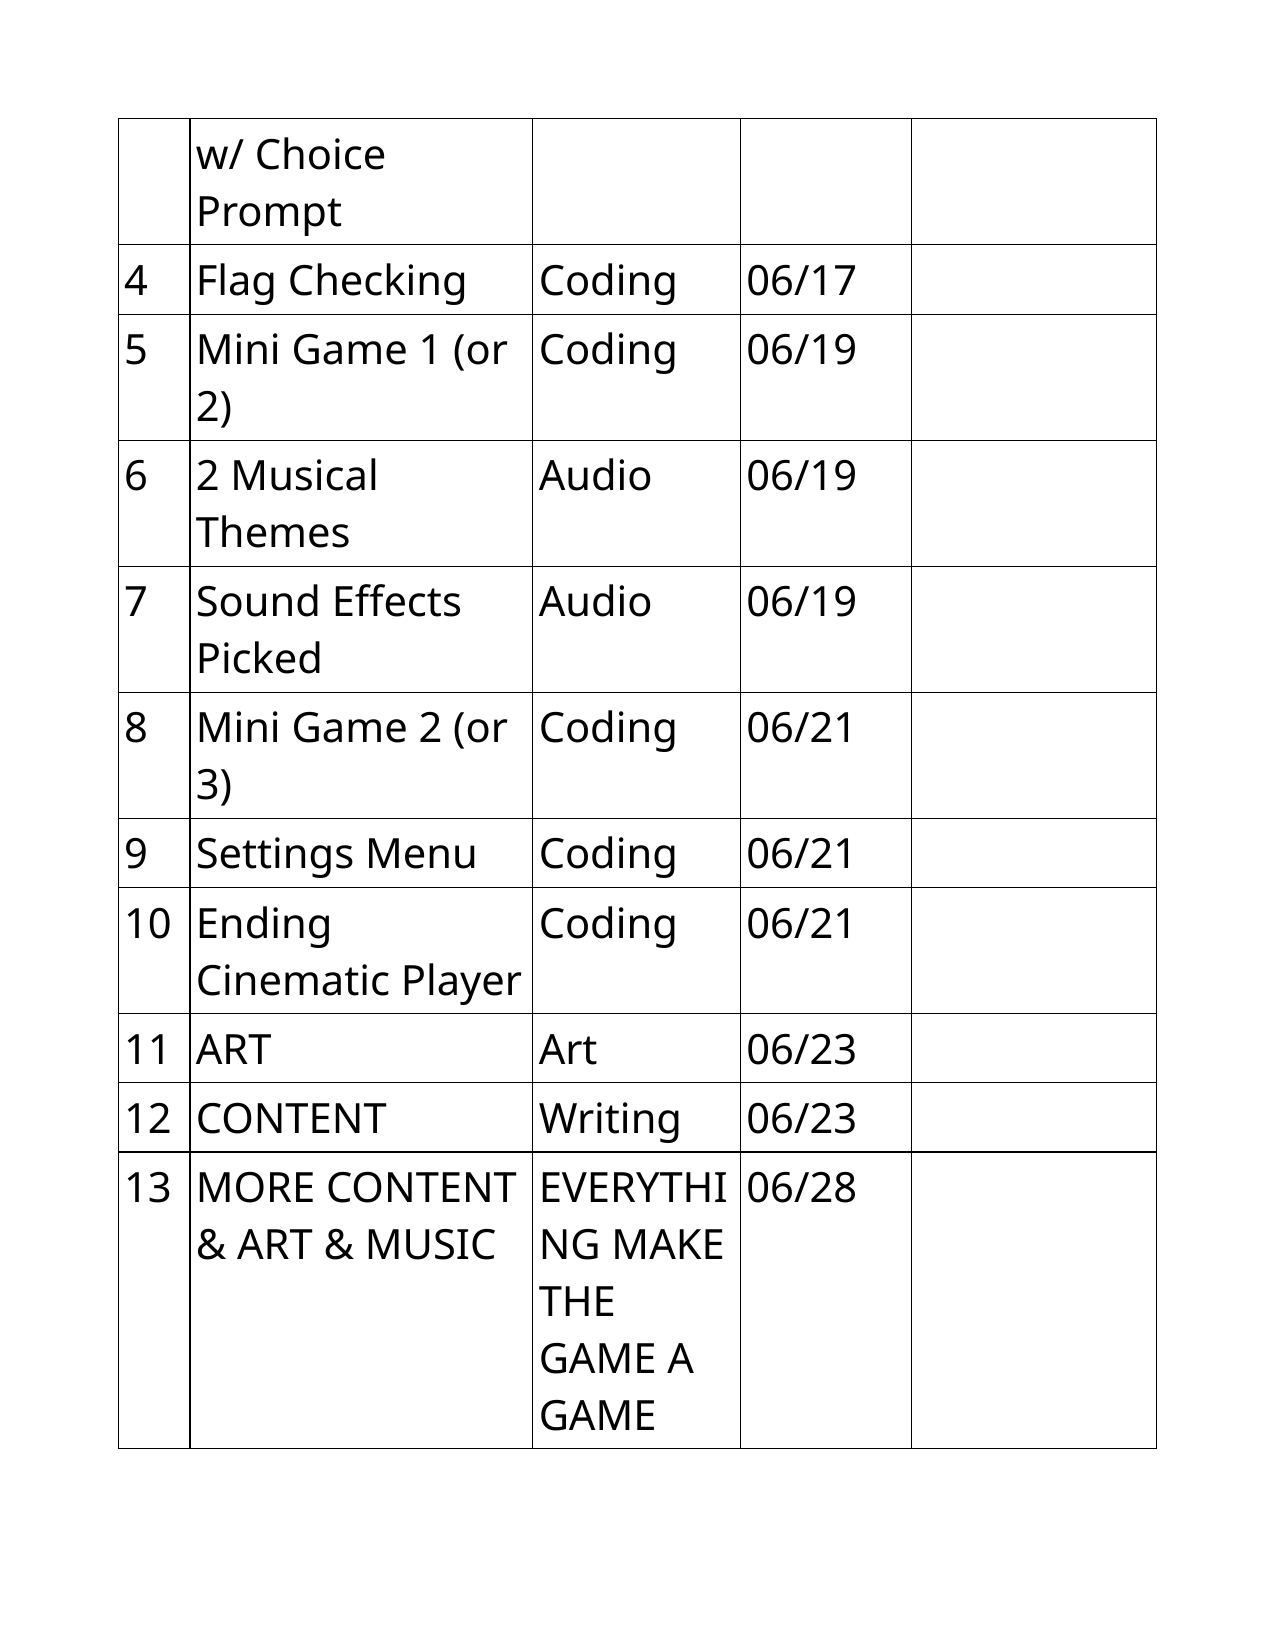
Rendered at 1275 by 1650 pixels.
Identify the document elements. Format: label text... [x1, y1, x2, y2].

table_cell 06/19 [741, 441, 911, 566]
table_cell [912, 1083, 1156, 1151]
table_cell Coding [533, 819, 740, 887]
table_cell Coding [533, 693, 740, 818]
table_cell 2 Musical Themes [191, 441, 532, 566]
table_cell Mini Game 2 (or 3) [191, 693, 532, 818]
table_cell 12 [119, 1083, 189, 1151]
table_cell Audio [533, 441, 740, 566]
table_cell w/ Choice Prompt [191, 119, 532, 244]
table_cell Writing [533, 1083, 740, 1151]
table_cell Audio [533, 567, 740, 692]
table_cell [119, 119, 189, 244]
table_cell 7 [119, 567, 189, 692]
table_cell 06/23 [741, 1083, 911, 1151]
table_cell [912, 693, 1156, 818]
table_cell Settings Menu [191, 819, 532, 887]
table_cell Ending Cinematic Player [191, 888, 532, 1013]
table_cell 06/21 [741, 693, 911, 818]
table_cell Coding [533, 245, 740, 313]
table_cell 06/19 [741, 567, 911, 692]
table_cell 10 [119, 888, 189, 1013]
table_cell 4 [119, 245, 189, 313]
table_cell [741, 119, 911, 244]
table_cell [912, 1153, 1156, 1448]
table_cell [912, 245, 1156, 313]
table_cell Coding [533, 315, 740, 439]
table_cell [912, 1014, 1156, 1082]
table_cell [912, 441, 1156, 566]
table_cell MORE CONTENT & ART & MUSIC [191, 1153, 532, 1448]
table_cell [912, 567, 1156, 692]
table_cell ART [191, 1014, 532, 1082]
table_cell 06/23 [741, 1014, 911, 1082]
table_cell [912, 119, 1156, 244]
table_cell Sound Effects Picked [191, 567, 532, 692]
table_cell Mini Game 1 (or 2) [191, 315, 532, 439]
table_cell 9 [119, 819, 189, 887]
table_cell Art [533, 1014, 740, 1082]
table_cell EVERYTHING MAKE THE GAME A GAME [533, 1153, 740, 1448]
table_cell 13 [119, 1153, 189, 1448]
table_cell 5 [119, 315, 189, 439]
table_cell 8 [119, 693, 189, 818]
table_cell 06/19 [741, 315, 911, 439]
table_cell [912, 315, 1156, 439]
table_cell CONTENT [191, 1083, 532, 1151]
table_cell 06/21 [741, 819, 911, 887]
table_cell 06/21 [741, 888, 911, 1013]
table_cell 11 [119, 1014, 189, 1082]
table_cell 06/17 [741, 245, 911, 313]
table_cell Coding [533, 888, 740, 1013]
table_cell 06/28 [741, 1153, 911, 1448]
table_cell [533, 119, 740, 244]
table_cell [912, 888, 1156, 1013]
table_cell [912, 819, 1156, 887]
table_cell 6 [119, 441, 189, 566]
table_cell Flag Checking [191, 245, 532, 313]
